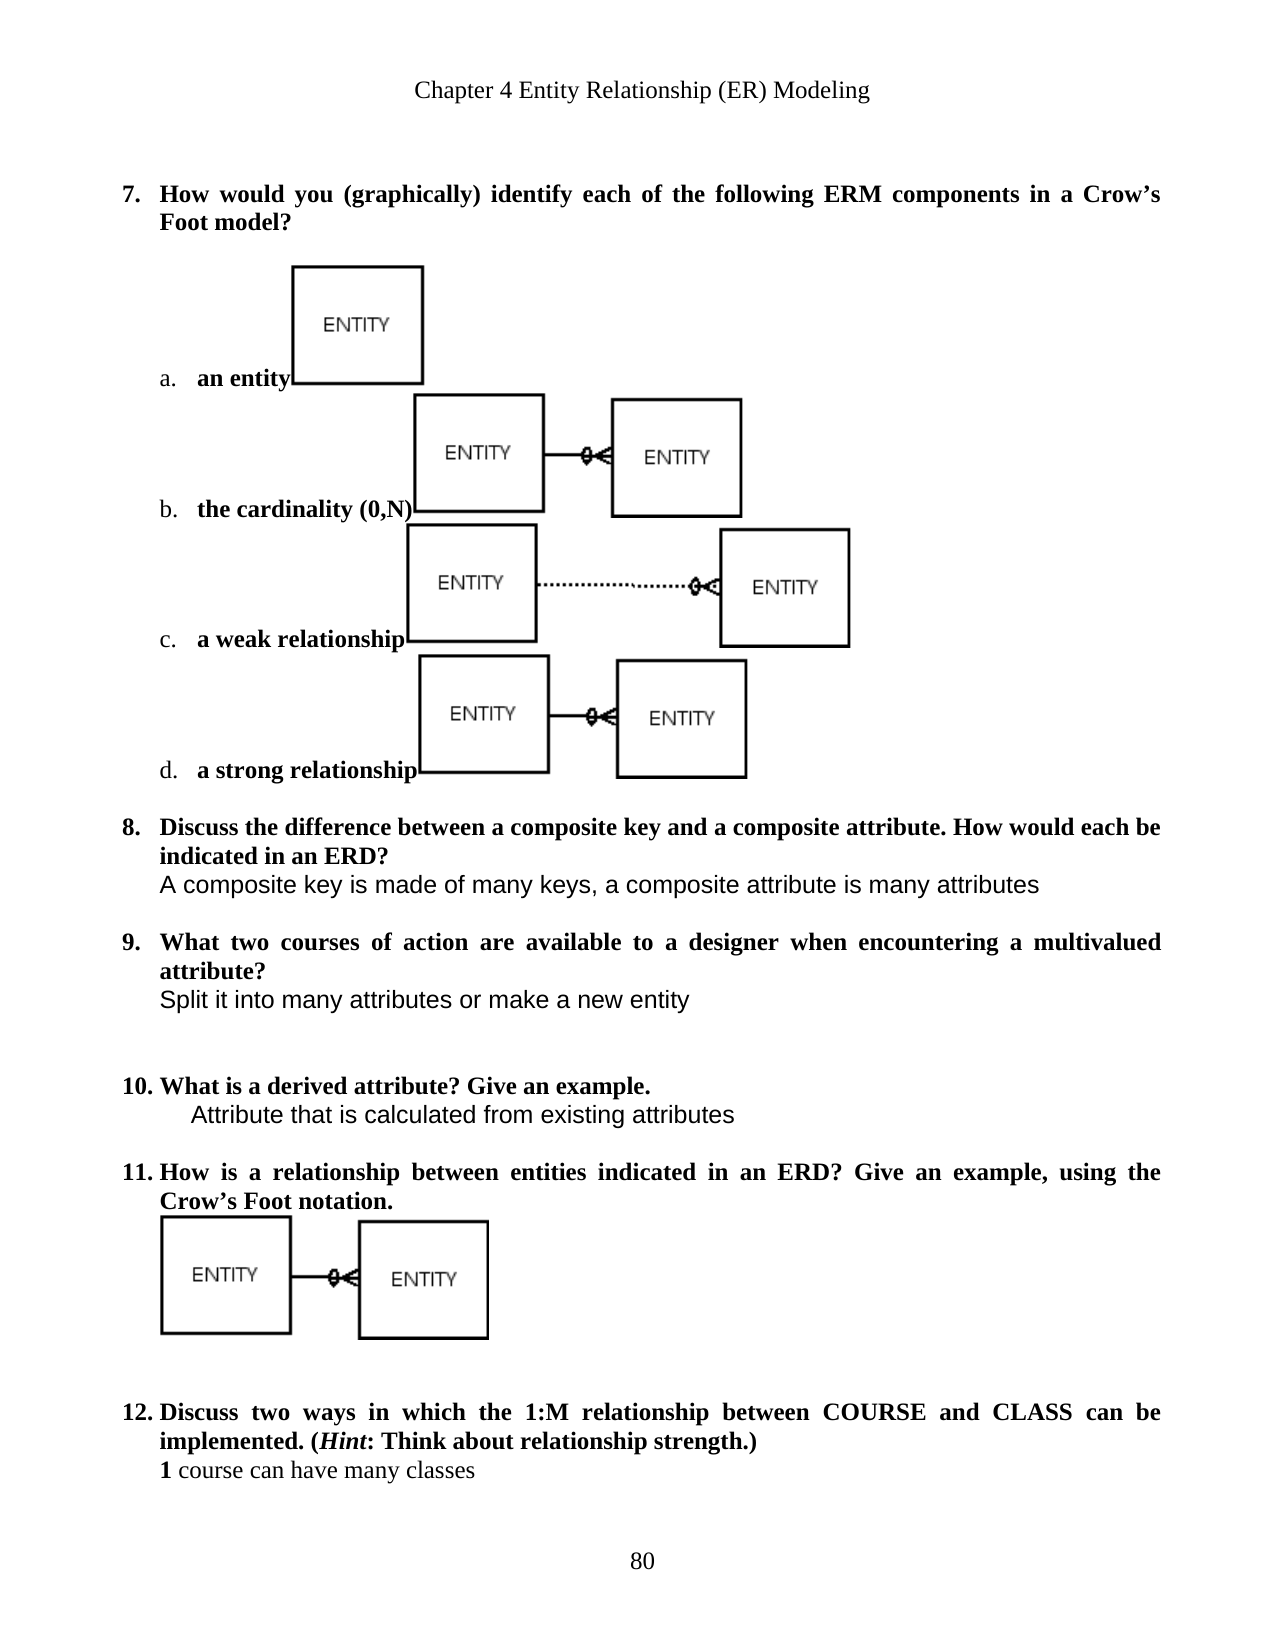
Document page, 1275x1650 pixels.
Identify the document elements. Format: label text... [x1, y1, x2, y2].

list Discuss the difference between a composite key and a composite attribute. How would each be indicated in an ERD? [122, 812, 1162, 870]
list How is a relationship between entities indicated in an ERD? Give an example, using the Crow’s Foot notation. [122, 1157, 1162, 1215]
picture [405, 522, 851, 648]
list How would you (graphically) identify each of the following ERM components in a Crow’s Foot model? [122, 179, 1162, 236]
list 1 course can have many classes [122, 1455, 1162, 1483]
list Attribute that is calculated from existing attributes [122, 1100, 1162, 1128]
list A composite key is made of many keys, a composite attribute is many attributes [122, 870, 1162, 898]
picture [290, 265, 426, 387]
list What is a derived attribute? Give an example. [122, 1071, 1162, 1100]
list a strong relationship [159, 653, 1162, 783]
list a weak relationship [159, 523, 1162, 653]
picture [159, 1214, 489, 1340]
list What two courses of action are available to a designer when encountering a multivalued attribute? [122, 927, 1162, 985]
list an entity [159, 265, 1162, 392]
list Split it into many attributes or make a new entity [122, 985, 1162, 1013]
picture [412, 392, 743, 518]
list the cardinality (0,N) [159, 392, 1162, 523]
list Discuss two ways in which the 1:M relationship between COURSE and CLASS can be implemented. (Hint: Think about relationship strength.) [122, 1397, 1162, 1455]
picture [417, 653, 748, 779]
